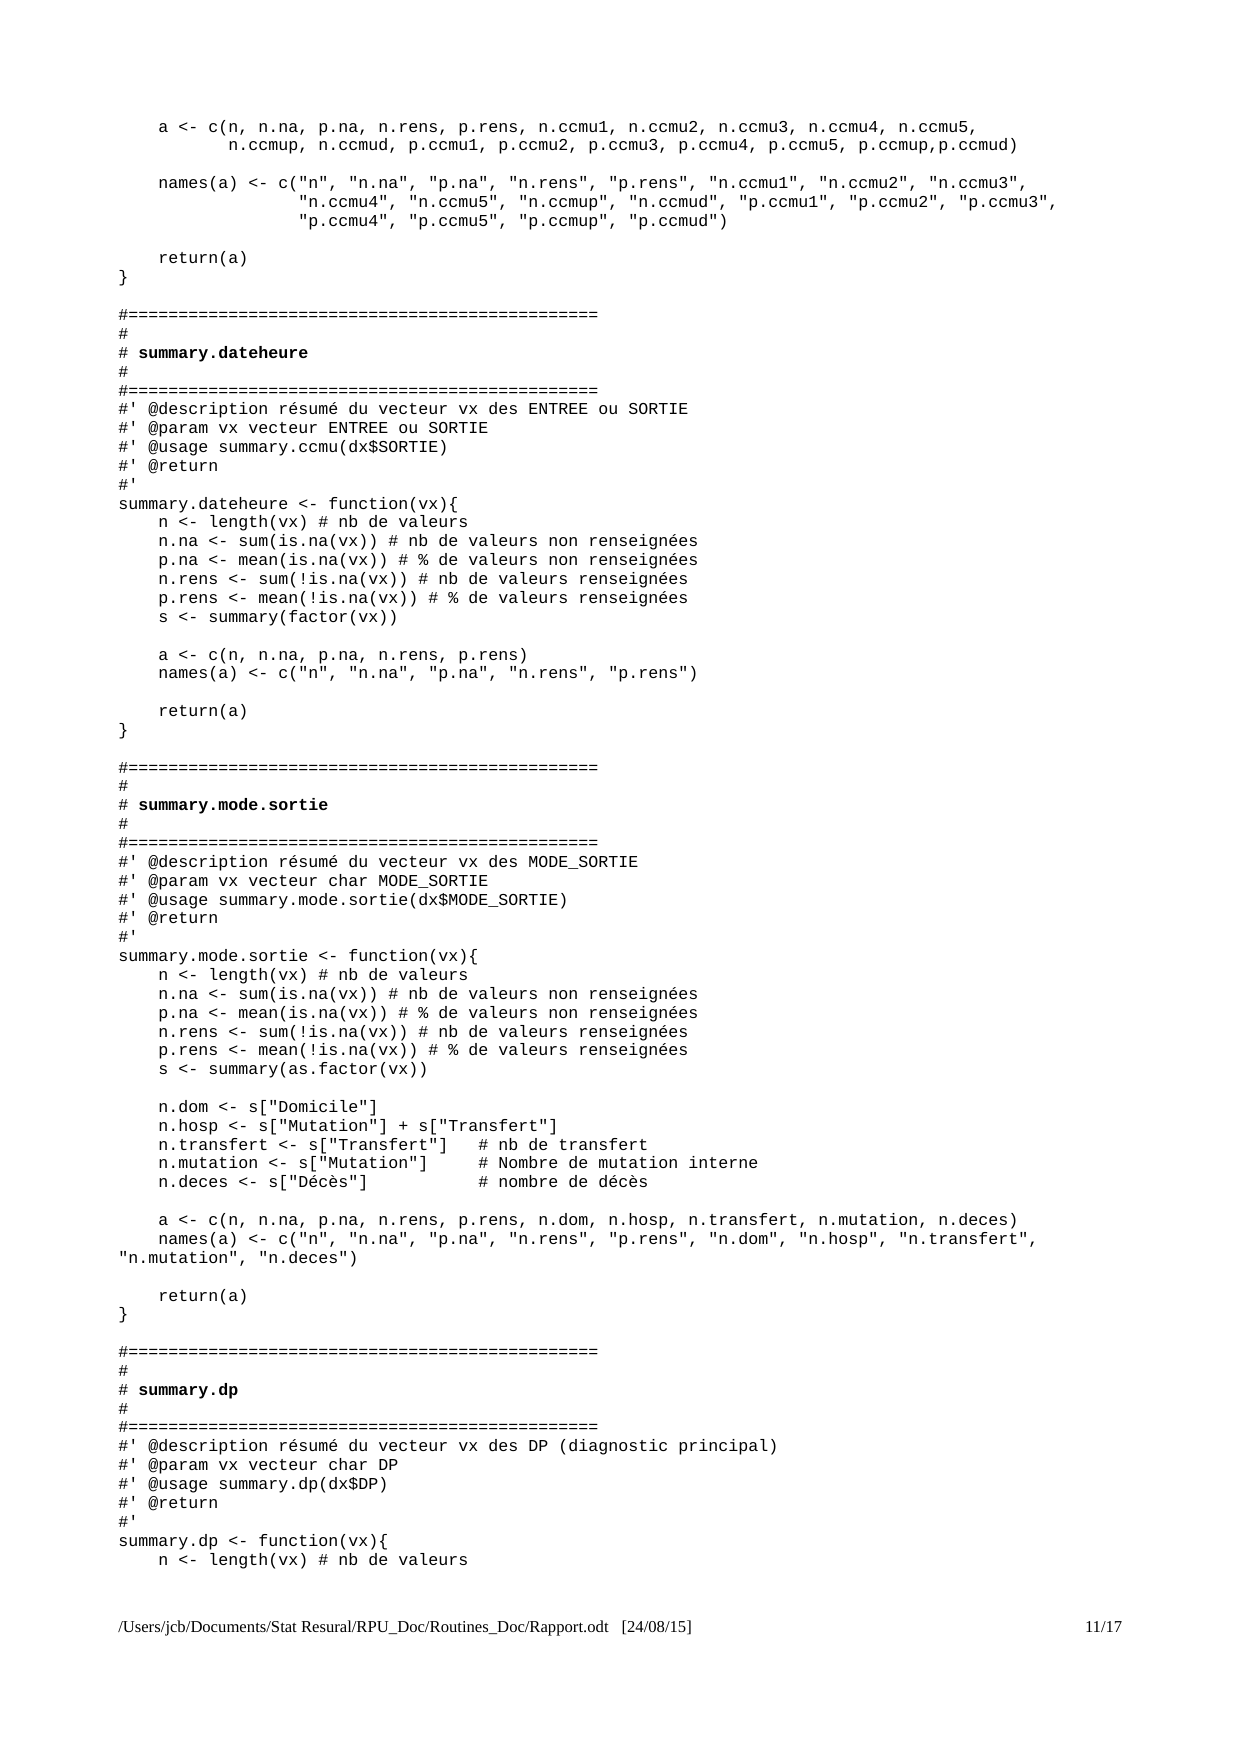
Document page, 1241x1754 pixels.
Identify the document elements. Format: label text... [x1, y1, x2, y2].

text names(a) <- c("n", "n.na", "p.na", "n.rens", "p.rens", "n.ccmu1", "n.ccmu2", "n.ccmu3", [118, 175, 1122, 193]
text #=============================================== [118, 382, 1122, 401]
text p.rens <- mean(!is.na(vx)) # % de valeurs renseignées [118, 1042, 1122, 1061]
text names(a) <- c("n", "n.na", "p.na", "n.rens", "p.rens", "n.dom", "n.hosp", "n.transfert", "n.mutation", "n.deces") [118, 1231, 1122, 1268]
text p.na <- mean(is.na(vx)) # % de valeurs non renseignées [118, 552, 1122, 571]
text s <- summary(factor(vx)) [118, 608, 1122, 627]
text #' @return [118, 1494, 1122, 1513]
text "p.ccmu4", "p.ccmu5", "p.ccmup", "p.ccmud") [118, 212, 1122, 231]
text n <- length(vx) # nb de valeurs [118, 967, 1122, 985]
text #' @description résumé du vecteur vx des MODE_SORTIE [118, 853, 1122, 872]
text # [118, 363, 1122, 382]
text a <- c(n, n.na, p.na, n.rens, p.rens, n.dom, n.hosp, n.transfert, n.mutation, n.deces) [118, 1212, 1122, 1231]
text summary.mode.sortie <- function(vx){ [118, 948, 1122, 967]
text n <- length(vx) # nb de valeurs [118, 514, 1122, 533]
text } [118, 1306, 1122, 1325]
text "n.ccmu4", "n.ccmu5", "n.ccmup", "n.ccmud", "p.ccmu1", "p.ccmu2", "p.ccmu3", [118, 193, 1122, 212]
text n.transfert <- s["Transfert"] # nb de transfert [118, 1136, 1122, 1155]
text #=============================================== [118, 1344, 1122, 1362]
text n.deces <- s["Décès"] # nombre de décès [118, 1174, 1122, 1193]
text n.dom <- s["Domicile"] [118, 1098, 1122, 1117]
text #' @param vx vecteur char MODE_SORTIE [118, 872, 1122, 891]
text s <- summary(as.factor(vx)) [118, 1061, 1122, 1080]
text p.na <- mean(is.na(vx)) # % de valeurs non renseignées [118, 1004, 1122, 1023]
text a <- c(n, n.na, p.na, n.rens, p.rens) [118, 646, 1122, 665]
text # summary.mode.sortie [118, 797, 1122, 816]
text return(a) [118, 703, 1122, 721]
text #' @return [118, 457, 1122, 476]
text # [118, 778, 1122, 797]
text # summary.dp [118, 1381, 1122, 1400]
text #' @return [118, 910, 1122, 929]
text names(a) <- c("n", "n.na", "p.na", "n.rens", "p.rens") [118, 665, 1122, 684]
text #=============================================== [118, 759, 1122, 778]
text #' @usage summary.mode.sortie(dx$MODE_SORTIE) [118, 891, 1122, 910]
text #' @usage summary.dp(dx$DP) [118, 1476, 1122, 1494]
text # [118, 326, 1122, 344]
text n <- length(vx) # nb de valeurs [118, 1551, 1122, 1570]
text } [118, 269, 1122, 288]
text #' @param vx vecteur ENTREE ou SORTIE [118, 420, 1122, 439]
text #' [118, 1513, 1122, 1532]
text a <- c(n, n.na, p.na, n.rens, p.rens, n.ccmu1, n.ccmu2, n.ccmu3, n.ccmu4, n.ccmu5, [118, 118, 1122, 137]
text n.na <- sum(is.na(vx)) # nb de valeurs non renseignées [118, 985, 1122, 1004]
text #=============================================== [118, 1419, 1122, 1438]
text } [118, 721, 1122, 740]
text #' @param vx vecteur char DP [118, 1457, 1122, 1476]
text n.mutation <- s["Mutation"] # Nombre de mutation interne [118, 1155, 1122, 1174]
text n.rens <- sum(!is.na(vx)) # nb de valeurs renseignées [118, 1023, 1122, 1042]
text #' @usage summary.ccmu(dx$SORTIE) [118, 439, 1122, 457]
text #=============================================== [118, 307, 1122, 326]
text #' @description résumé du vecteur vx des DP (diagnostic principal) [118, 1438, 1122, 1457]
text p.rens <- mean(!is.na(vx)) # % de valeurs renseignées [118, 589, 1122, 608]
text #=============================================== [118, 834, 1122, 853]
text # [118, 1362, 1122, 1381]
text summary.dateheure <- function(vx){ [118, 495, 1122, 514]
text return(a) [118, 250, 1122, 269]
text #' [118, 476, 1122, 495]
text # summary.dateheure [118, 344, 1122, 363]
text #' [118, 929, 1122, 948]
text n.rens <- sum(!is.na(vx)) # nb de valeurs renseignées [118, 571, 1122, 589]
text return(a) [118, 1287, 1122, 1306]
text n.hosp <- s["Mutation"] + s["Transfert"] [118, 1117, 1122, 1136]
text summary.dp <- function(vx){ [118, 1532, 1122, 1551]
text n.ccmup, n.ccmud, p.ccmu1, p.ccmu2, p.ccmu3, p.ccmu4, p.ccmu5, p.ccmup,p.ccmud) [118, 137, 1122, 156]
text # [118, 1400, 1122, 1419]
text # [118, 816, 1122, 834]
text #' @description résumé du vecteur vx des ENTREE ou SORTIE [118, 401, 1122, 420]
text n.na <- sum(is.na(vx)) # nb de valeurs non renseignées [118, 533, 1122, 552]
